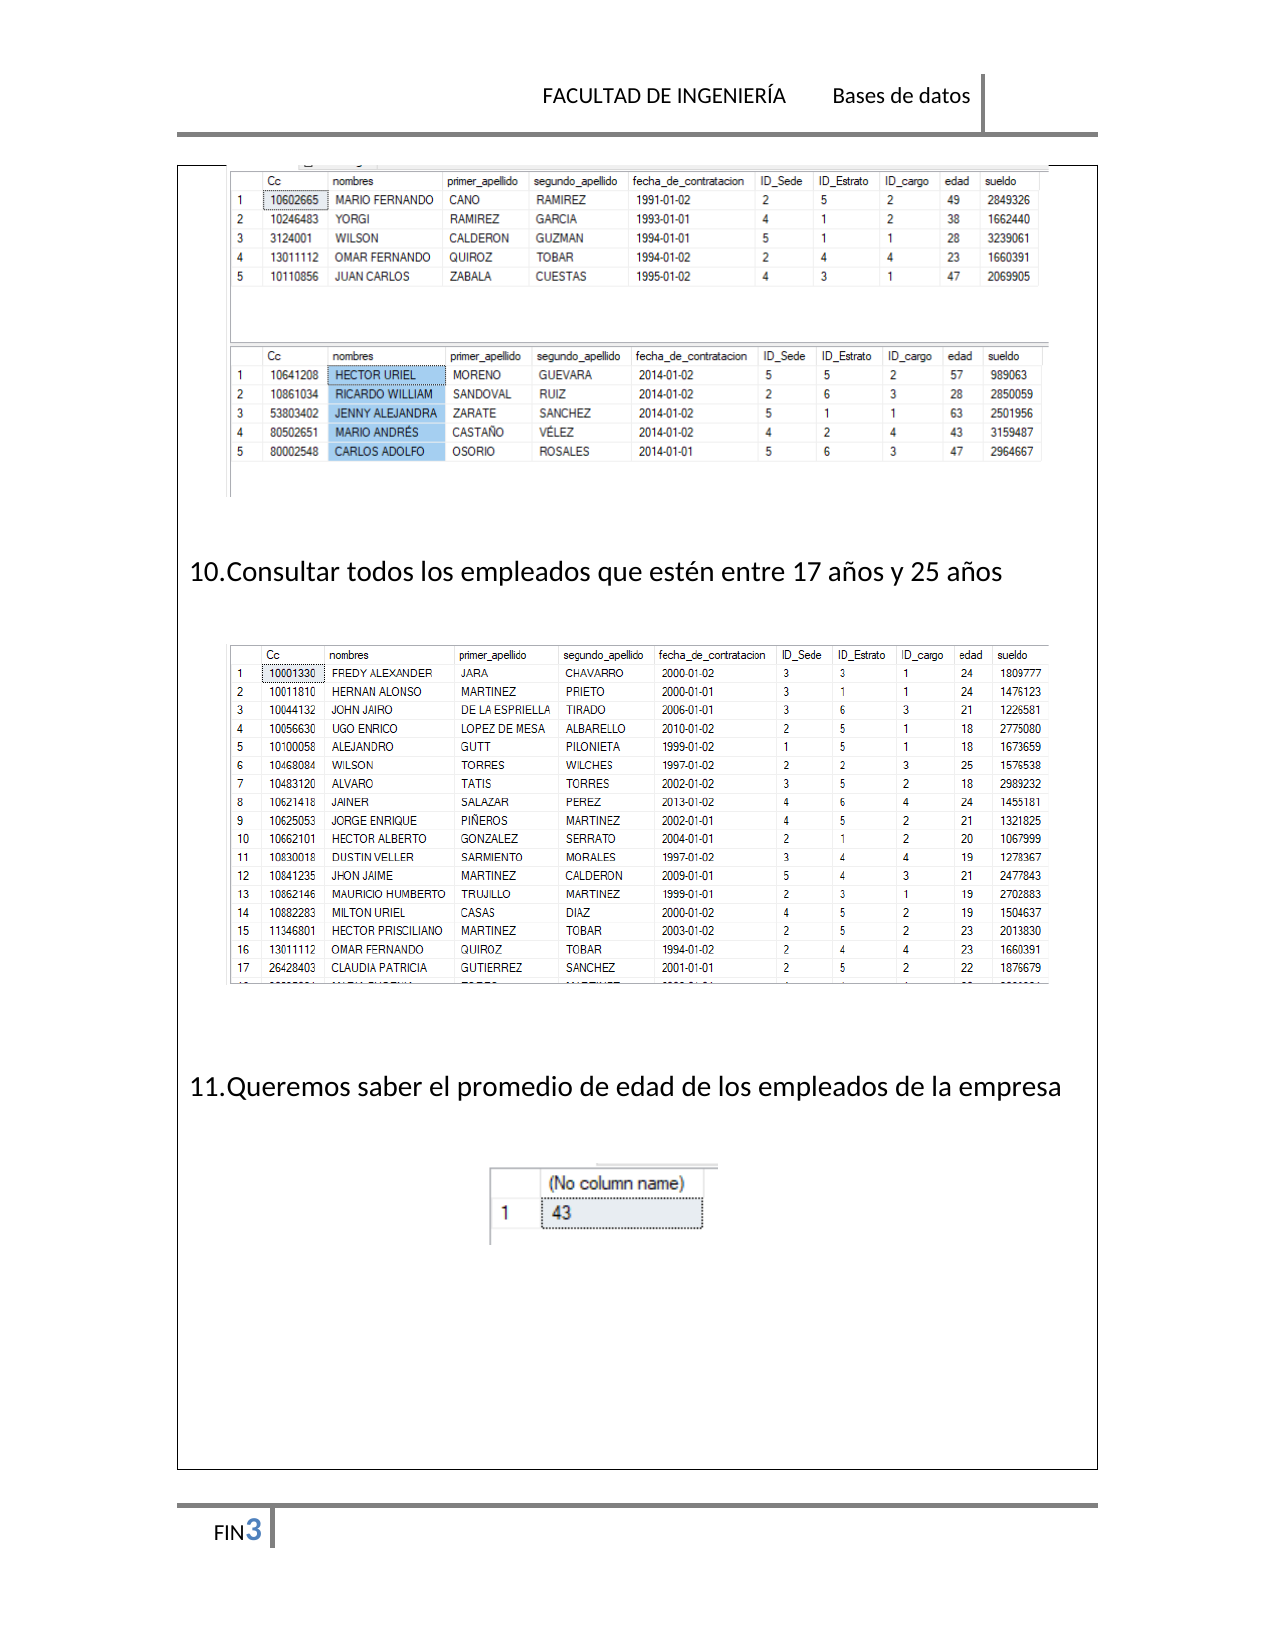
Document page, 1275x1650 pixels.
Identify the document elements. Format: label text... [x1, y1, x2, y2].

picture [226, 644, 1049, 985]
picture [485, 1163, 718, 1245]
table_cell ¿Cuántos empleados son? ¿Cuántos empleados por sede? ¿Cuántos empleados por estrato? ¿Cuál es el empleado más nuevo? ¿Cuál es el empleado más antiguo? Consultar el nombre, sede y cargo del empleado con CC igual 10662101 Un empleado fue despedido de la compañía y por Habes Data autorizaron eliminar todos sus datos de la base de datos con CC Igual 10188530 Consultar todos los empleados cuyo ingreso en la compañía estén entre los años 2000 y 2005 Obtener el nombre y edad de los empleados más jóvenes y más antiguos y ordene el nombre de manera decreciente Consultar todos los empleados que estén entre 17 años y 25 años Queremos saber el promedio de edad de los empleados de la empresa necesitamos sumar todos los sueldos de los empleados Queremos saber el nombre, sede, estrato, fecha de contratación y el nombre del cargo del empleado que más gana en la empresa. Queremos saber el nombre del médico más joven que haya en la sede SUR Genere una consulta que muestre: Genere una consulta que muestre: [178, 166, 1097, 1468]
picture [226, 165, 1049, 497]
